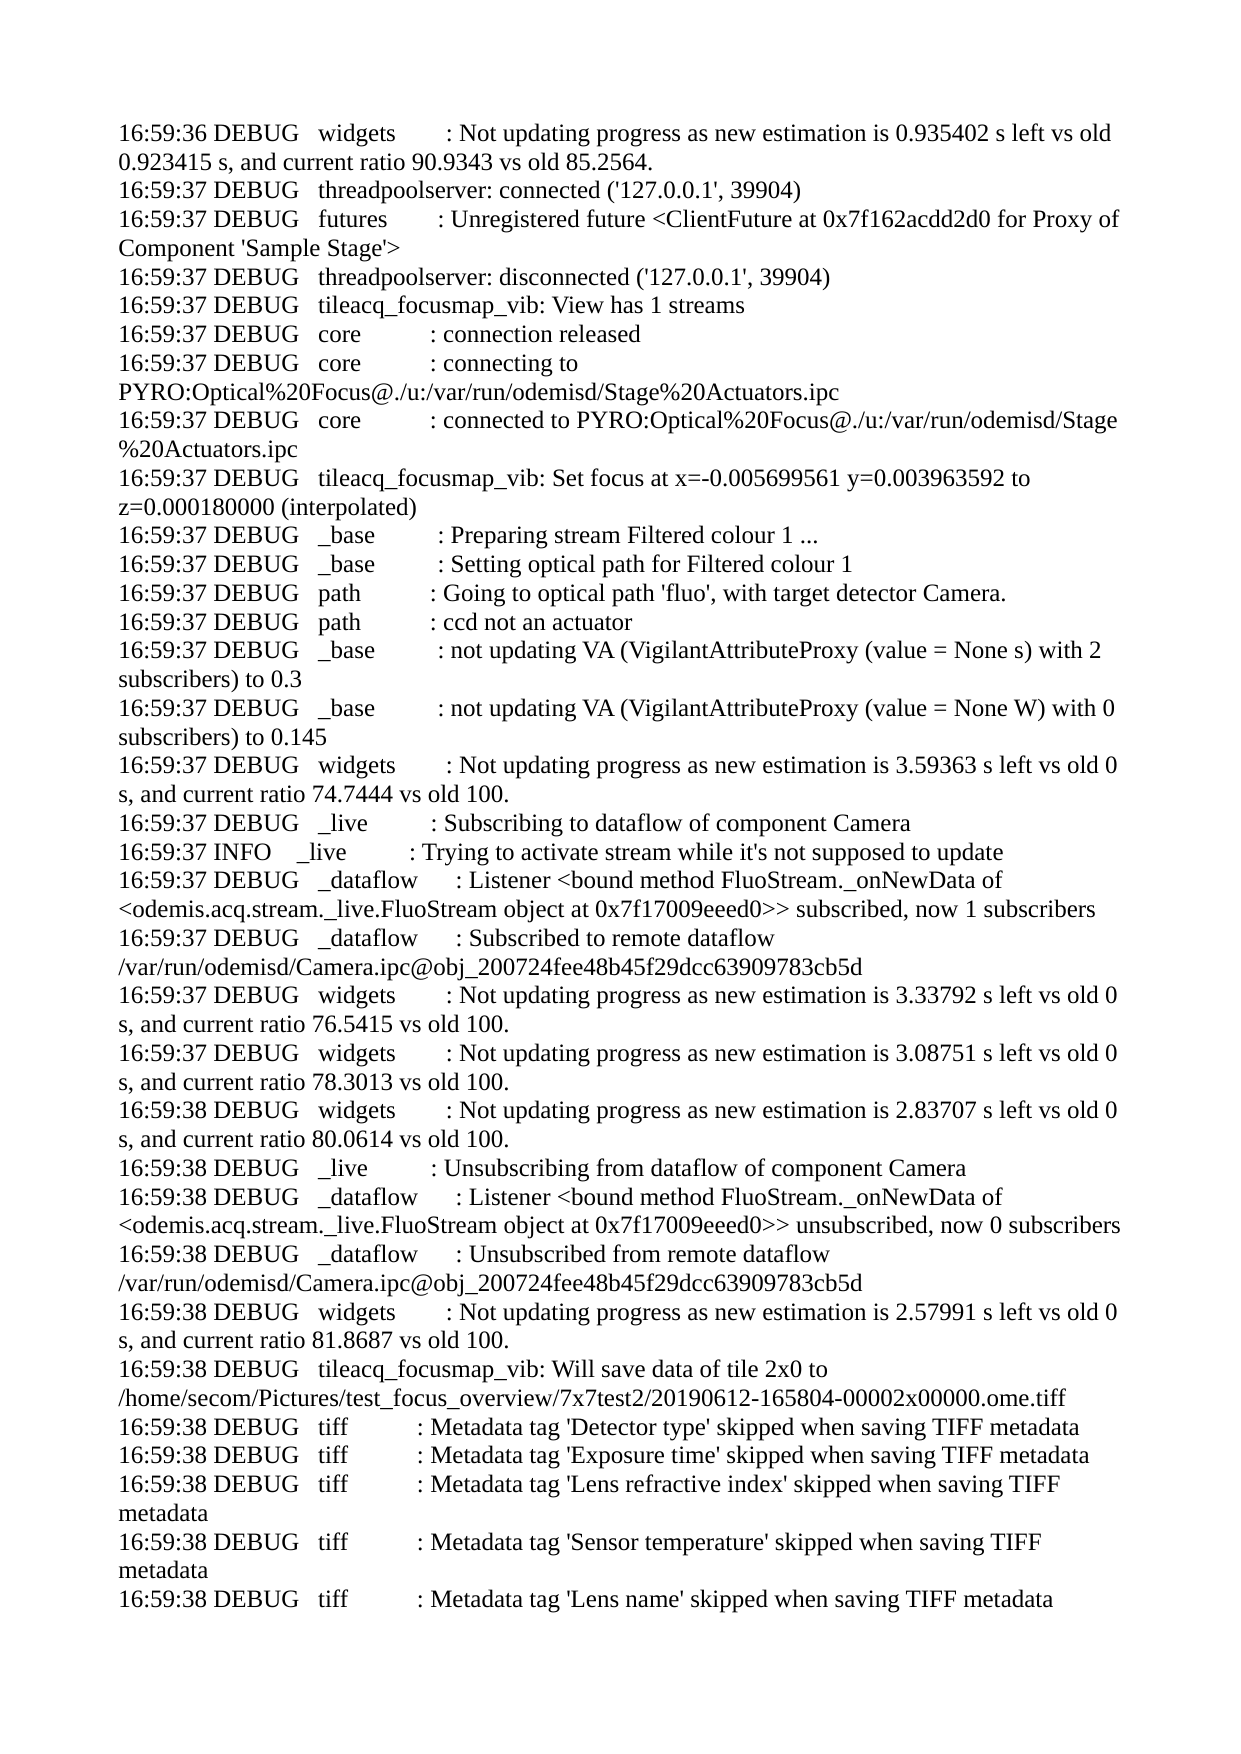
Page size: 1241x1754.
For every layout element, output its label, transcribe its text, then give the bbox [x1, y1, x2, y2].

text 16:59:37 DEBUG _base : Setting optical path for Filtered colour 1 [118, 549, 1122, 578]
text 16:59:37 DEBUG tileacq_focusmap_vib: View has 1 streams [118, 291, 1122, 319]
text 16:59:37 DEBUG core : connection released [118, 319, 1122, 348]
text 16:59:37 DEBUG _base : Preparing stream Filtered colour 1 ... [118, 521, 1122, 549]
text 16:59:37 DEBUG widgets : Not updating progress as new estimation is 3.33792 s left vs old 0 s, and current ratio 76.5415 vs old 100. [118, 981, 1122, 1038]
text 16:59:37 DEBUG threadpoolserver: disconnected ('127.0.0.1', 39904) [118, 262, 1122, 291]
text 16:59:38 DEBUG _dataflow : Unsubscribed from remote dataflow /var/run/odemisd/Camera.ipc@obj_200724fee48b45f29dcc63909783cb5d [118, 1239, 1122, 1297]
text 16:59:37 DEBUG widgets : Not updating progress as new estimation is 3.59363 s left vs old 0 s, and current ratio 74.7444 vs old 100. [118, 751, 1122, 808]
text 16:59:37 DEBUG _live : Subscribing to dataflow of component Camera [118, 808, 1122, 837]
text 16:59:38 DEBUG widgets : Not updating progress as new estimation is 2.83707 s left vs old 0 s, and current ratio 80.0614 vs old 100. [118, 1096, 1122, 1153]
text 16:59:37 DEBUG core : connected to PYRO:Optical%20Focus@./u:/var/run/odemisd/Stage%20Actuators.ipc [118, 406, 1122, 463]
text 16:59:37 DEBUG path : Going to optical path 'fluo', with target detector Camera. [118, 578, 1122, 607]
text 16:59:38 DEBUG tiff : Metadata tag 'Sensor temperature' skipped when saving TIFF metadata [118, 1527, 1122, 1584]
text 16:59:38 DEBUG tileacq_focusmap_vib: Will save data of tile 2x0 to /home/secom/Pictures/test_focus_overview/7x7test2/20190612-165804-00002x00000.ome.tiff [118, 1354, 1122, 1412]
text 16:59:37 DEBUG path : ccd not an actuator [118, 607, 1122, 636]
text 16:59:37 DEBUG core : connecting to PYRO:Optical%20Focus@./u:/var/run/odemisd/Stage%20Actuators.ipc [118, 348, 1122, 406]
text 16:59:38 DEBUG widgets : Not updating progress as new estimation is 2.57991 s left vs old 0 s, and current ratio 81.8687 vs old 100. [118, 1297, 1122, 1354]
text 16:59:37 DEBUG futures : Unregistered future <ClientFuture at 0x7f162acdd2d0 for Proxy of Component 'Sample Stage'> [118, 204, 1122, 262]
text 16:59:37 DEBUG tileacq_focusmap_vib: Set focus at x=-0.005699561 y=0.003963592 to z=0.000180000 (interpolated) [118, 463, 1122, 521]
text 16:59:38 DEBUG _dataflow : Listener <bound method FluoStream._onNewData of <odemis.acq.stream._live.FluoStream object at 0x7f17009eeed0>> unsubscribed, now 0 subscribers [118, 1182, 1122, 1239]
text 16:59:37 DEBUG _base : not updating VA (VigilantAttributeProxy (value = None s) with 2 subscribers) to 0.3 [118, 636, 1122, 693]
text 16:59:38 DEBUG _live : Unsubscribing from dataflow of component Camera [118, 1153, 1122, 1182]
text 16:59:38 DEBUG tiff : Metadata tag 'Exposure time' skipped when saving TIFF metadata [118, 1441, 1122, 1469]
text 16:59:38 DEBUG tiff : Metadata tag 'Lens name' skipped when saving TIFF metadata [118, 1584, 1122, 1613]
text 16:59:37 DEBUG _base : not updating VA (VigilantAttributeProxy (value = None W) with 0 subscribers) to 0.145 [118, 693, 1122, 751]
text 16:59:36 DEBUG widgets : Not updating progress as new estimation is 0.935402 s left vs old 0.923415 s, and current ratio 90.9343 vs old 85.2564. [118, 118, 1122, 176]
text 16:59:37 DEBUG widgets : Not updating progress as new estimation is 3.08751 s left vs old 0 s, and current ratio 78.3013 vs old 100. [118, 1038, 1122, 1096]
text 16:59:37 DEBUG _dataflow : Subscribed to remote dataflow /var/run/odemisd/Camera.ipc@obj_200724fee48b45f29dcc63909783cb5d [118, 923, 1122, 981]
text 16:59:37 DEBUG threadpoolserver: connected ('127.0.0.1', 39904) [118, 176, 1122, 204]
text 16:59:38 DEBUG tiff : Metadata tag 'Detector type' skipped when saving TIFF metadata [118, 1412, 1122, 1441]
text 16:59:37 DEBUG _dataflow : Listener <bound method FluoStream._onNewData of <odemis.acq.stream._live.FluoStream object at 0x7f17009eeed0>> subscribed, now 1 subscribers [118, 866, 1122, 923]
text 16:59:38 DEBUG tiff : Metadata tag 'Lens refractive index' skipped when saving TIFF metadata [118, 1469, 1122, 1527]
text 16:59:37 INFO _live : Trying to activate stream while it's not supposed to update [118, 837, 1122, 866]
